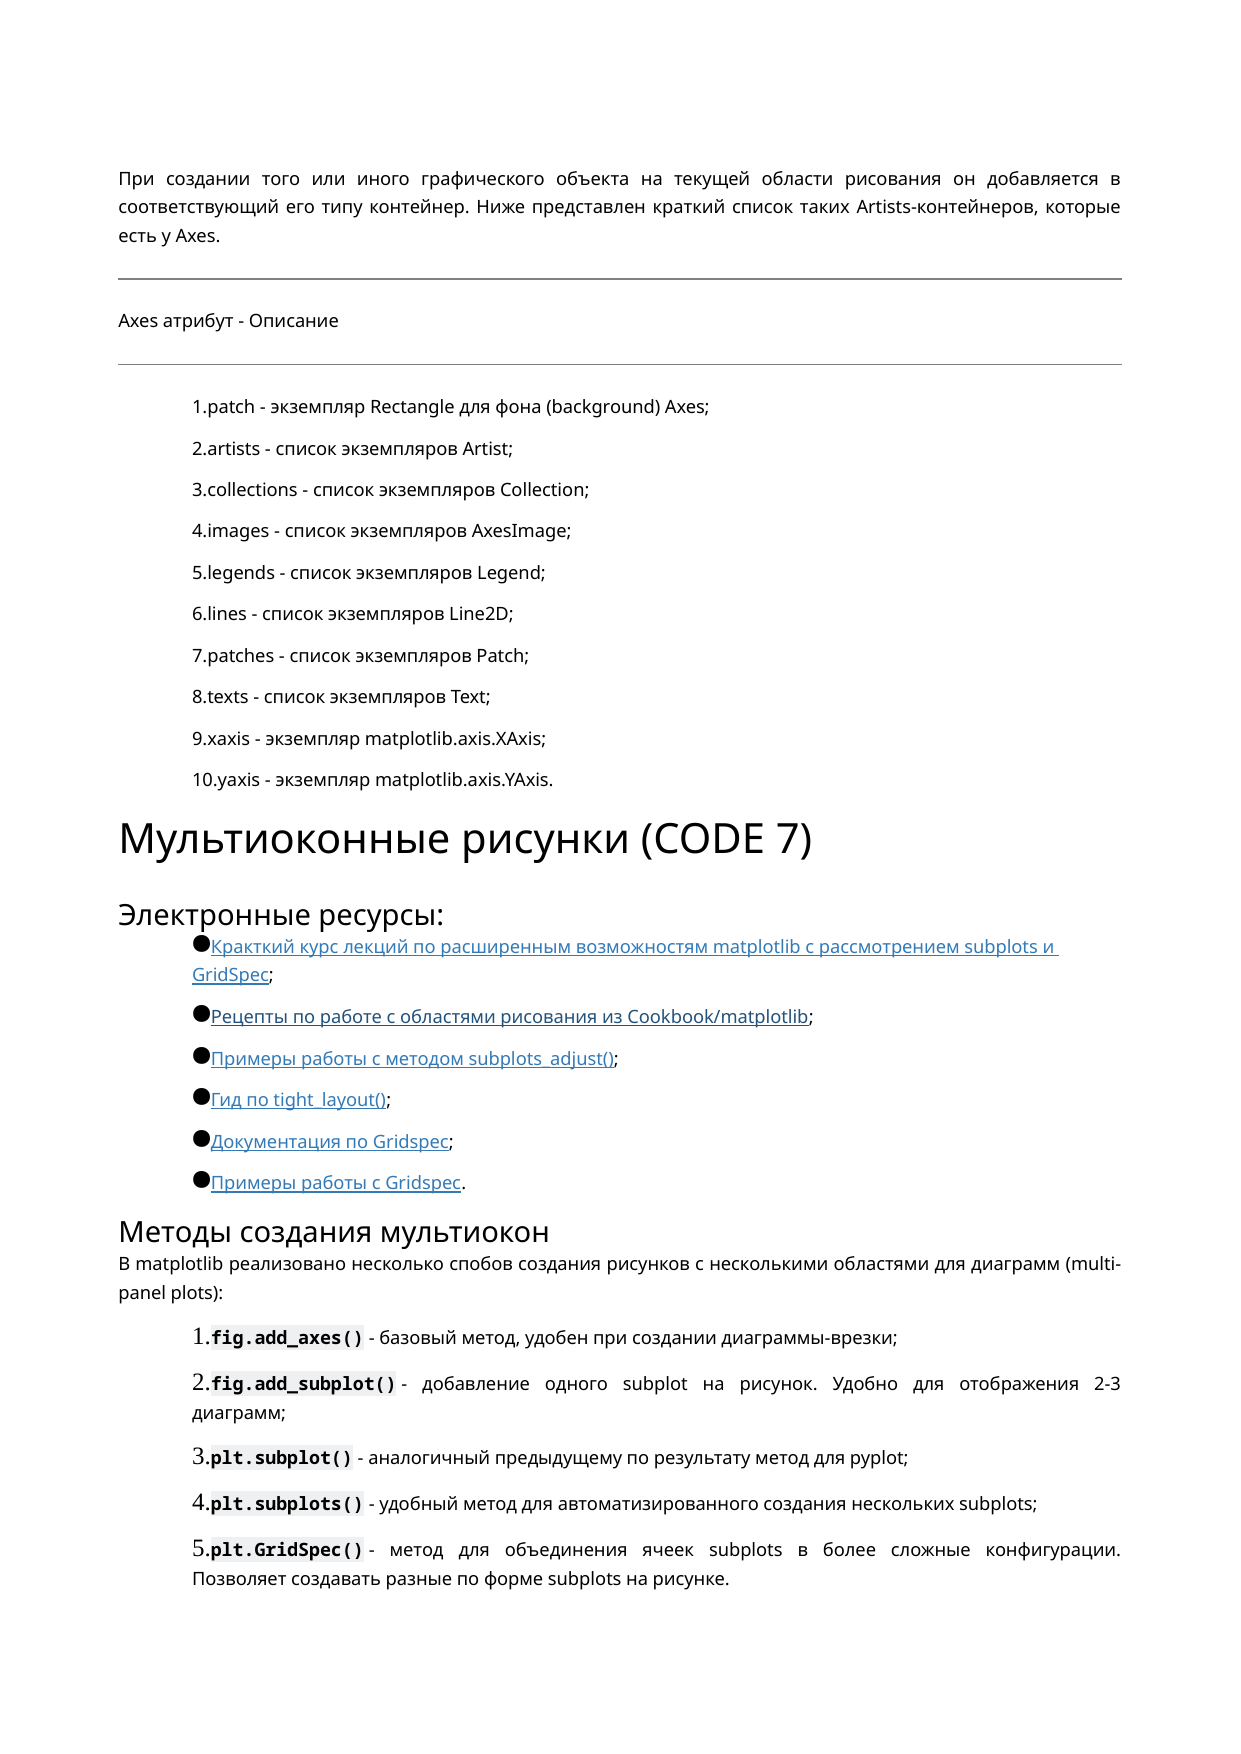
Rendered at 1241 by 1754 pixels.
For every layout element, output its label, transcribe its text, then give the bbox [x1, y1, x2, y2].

list patch - экземпляр Rectangle для фона (background) Axes; [118, 394, 1122, 419]
list Рецепты по работе с областями рисования из Сookbook/matplotlib; [118, 1004, 1122, 1029]
list texts - список экземпляров Text; [118, 684, 1122, 709]
list Гид по tight_layout(); [118, 1087, 1122, 1112]
list Примеры работы с Gridspec. [118, 1170, 1122, 1195]
text Axes атрибут - Описание [118, 308, 1122, 333]
list lines - список экземпляров Line2D; [118, 601, 1122, 626]
list xaxis - экземпляр matplotlib.axis.XAxis; [118, 726, 1122, 751]
list collections - список экземпляров Collection; [118, 477, 1122, 502]
text В matplotlib реализовано несколько спобов создания рисунков с несколькими областями для диаграмм (multi-panel plots): [118, 1251, 1122, 1304]
list plt.subplots() - удобный метод для автоматизированного создания нескольких subplots; [118, 1487, 1122, 1516]
list yaxis - экземпляр matplotlib.axis.YAxis. [118, 767, 1122, 792]
subtitle Электронные ресурсы: [118, 894, 1122, 934]
subtitle Методы создания мультиокон [118, 1212, 1122, 1251]
list images - список экземпляров AxesImage; [118, 518, 1122, 543]
list legends - список экземпляров Legend; [118, 560, 1122, 585]
list fig.add_subplot() - добавление одного subplot на рисунок. Удобно для отображения 2-3 диаграмм; [118, 1367, 1122, 1424]
subtitle Мультиоконные рисунки (CODE 7) [118, 809, 1122, 865]
list patches - список экземпляров Patch; [118, 643, 1122, 668]
list Примеры работы с методом subplots_adjust(); [118, 1045, 1122, 1070]
list artists - список экземпляров Artist; [118, 436, 1122, 460]
list plt.subplot() - аналогичный предыдущему по результату метод для pyplot; [118, 1441, 1122, 1470]
list plt.GridSpec() - метод для объединения ячеек subplots в более сложные конфигурации. Позволяет создавать разные по форме subplots на рисунке. [118, 1533, 1122, 1590]
list fig.add_axes() - базовый метод, удобен при создании диаграммы-врезки; [118, 1321, 1122, 1350]
list Кракткий курс лекций по расширенным возможностям matplotlib с рассмотрением subplots и GridSpec; [118, 934, 1122, 987]
text При создании того или иного графического объекта на текущей области рисования он добавляется в соответствующий его типу контейнер. Ниже представлен краткий список таких Artists-контейнеров, которые есть у Axes. [118, 166, 1122, 247]
list Документация по Gridspec; [118, 1128, 1122, 1153]
